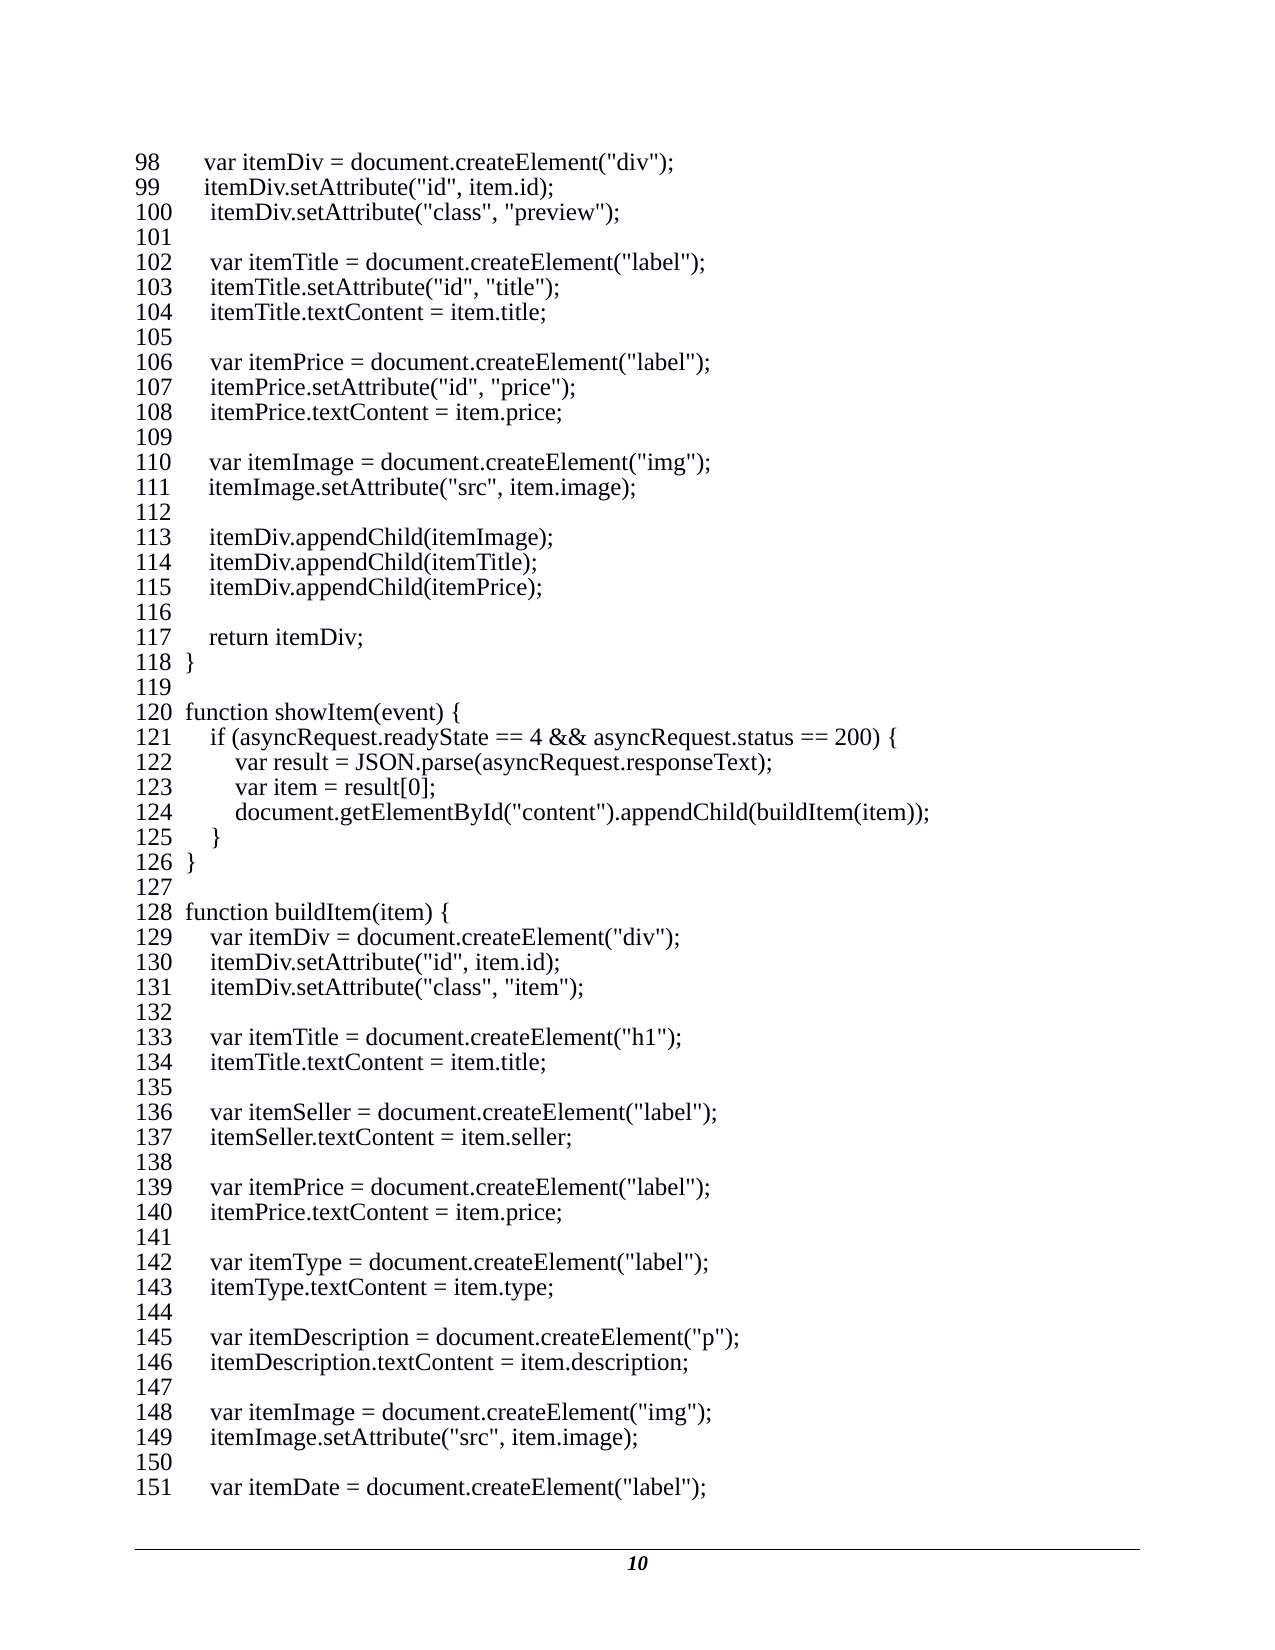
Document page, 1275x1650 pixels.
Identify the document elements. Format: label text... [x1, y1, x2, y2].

text 141 [135, 1225, 1140, 1250]
text 118 } [135, 650, 1140, 675]
text 133 var itemTitle = document.createElement("h1"); [135, 1025, 1140, 1050]
text 117 return itemDiv; [135, 625, 1140, 650]
text 148 var itemImage = document.createElement("img"); [135, 1400, 1140, 1425]
text 145 var itemDescription = document.createElement("p"); [135, 1325, 1140, 1350]
text 119 [135, 675, 1140, 700]
text 114 itemDiv.appendChild(itemTitle); [135, 550, 1140, 575]
text 127 [135, 875, 1140, 900]
text 106 var itemPrice = document.createElement("label"); [135, 350, 1140, 375]
text 113 itemDiv.appendChild(itemImage); [135, 525, 1140, 550]
text 101 [135, 225, 1140, 250]
text 100 itemDiv.setAttribute("class", "preview"); [135, 200, 1140, 225]
text 143 itemType.textContent = item.type; [135, 1275, 1140, 1300]
text 151 var itemDate = document.createElement("label"); [135, 1475, 1140, 1500]
text 140 itemPrice.textContent = item.price; [135, 1200, 1140, 1225]
text 110 var itemImage = document.createElement("img"); [135, 450, 1140, 475]
text 105 [135, 325, 1140, 350]
text 111 itemImage.setAttribute("src", item.image); [135, 475, 1140, 500]
text 131 itemDiv.setAttribute("class", "item"); [135, 975, 1140, 1000]
text 107 itemPrice.setAttribute("id", "price"); [135, 375, 1140, 400]
text 115 itemDiv.appendChild(itemPrice); [135, 575, 1140, 600]
text 132 [135, 1000, 1140, 1025]
text 99 itemDiv.setAttribute("id", item.id); [135, 175, 1140, 200]
text 109 [135, 425, 1140, 450]
text 139 var itemPrice = document.createElement("label"); [135, 1175, 1140, 1200]
text 142 var itemType = document.createElement("label"); [135, 1250, 1140, 1275]
text 103 itemTitle.setAttribute("id", "title"); [135, 275, 1140, 300]
text 124 document.getElementById("content").appendChild(buildItem(item)); [135, 800, 1140, 825]
text 135 [135, 1075, 1140, 1100]
text 125 } [135, 825, 1140, 850]
text 144 [135, 1300, 1140, 1325]
text 123 var item = result[0]; [135, 775, 1140, 800]
text 130 itemDiv.setAttribute("id", item.id); [135, 950, 1140, 975]
text 116 [135, 600, 1140, 625]
text 108 itemPrice.textContent = item.price; [135, 400, 1140, 425]
text 128 function buildItem(item) { [135, 900, 1140, 925]
text 112 [135, 500, 1140, 525]
text 134 itemTitle.textContent = item.title; [135, 1050, 1140, 1075]
text 120 function showItem(event) { [135, 700, 1140, 725]
text 149 itemImage.setAttribute("src", item.image); [135, 1425, 1140, 1450]
text 138 [135, 1150, 1140, 1175]
text 122 var result = JSON.parse(asyncRequest.responseText); [135, 750, 1140, 775]
text 150 [135, 1450, 1140, 1475]
text 129 var itemDiv = document.createElement("div"); [135, 925, 1140, 950]
text 126 } [135, 850, 1140, 875]
text 104 itemTitle.textContent = item.title; [135, 300, 1140, 325]
text 98 var itemDiv = document.createElement("div"); [135, 150, 1140, 175]
text 136 var itemSeller = document.createElement("label"); [135, 1100, 1140, 1125]
text 137 itemSeller.textContent = item.seller; [135, 1125, 1140, 1150]
text 146 itemDescription.textContent = item.description; [135, 1350, 1140, 1375]
text 121 if (asyncRequest.readyState == 4 && asyncRequest.status == 200) { [135, 725, 1140, 750]
text 147 [135, 1375, 1140, 1400]
text 102 var itemTitle = document.createElement("label"); [135, 250, 1140, 275]
